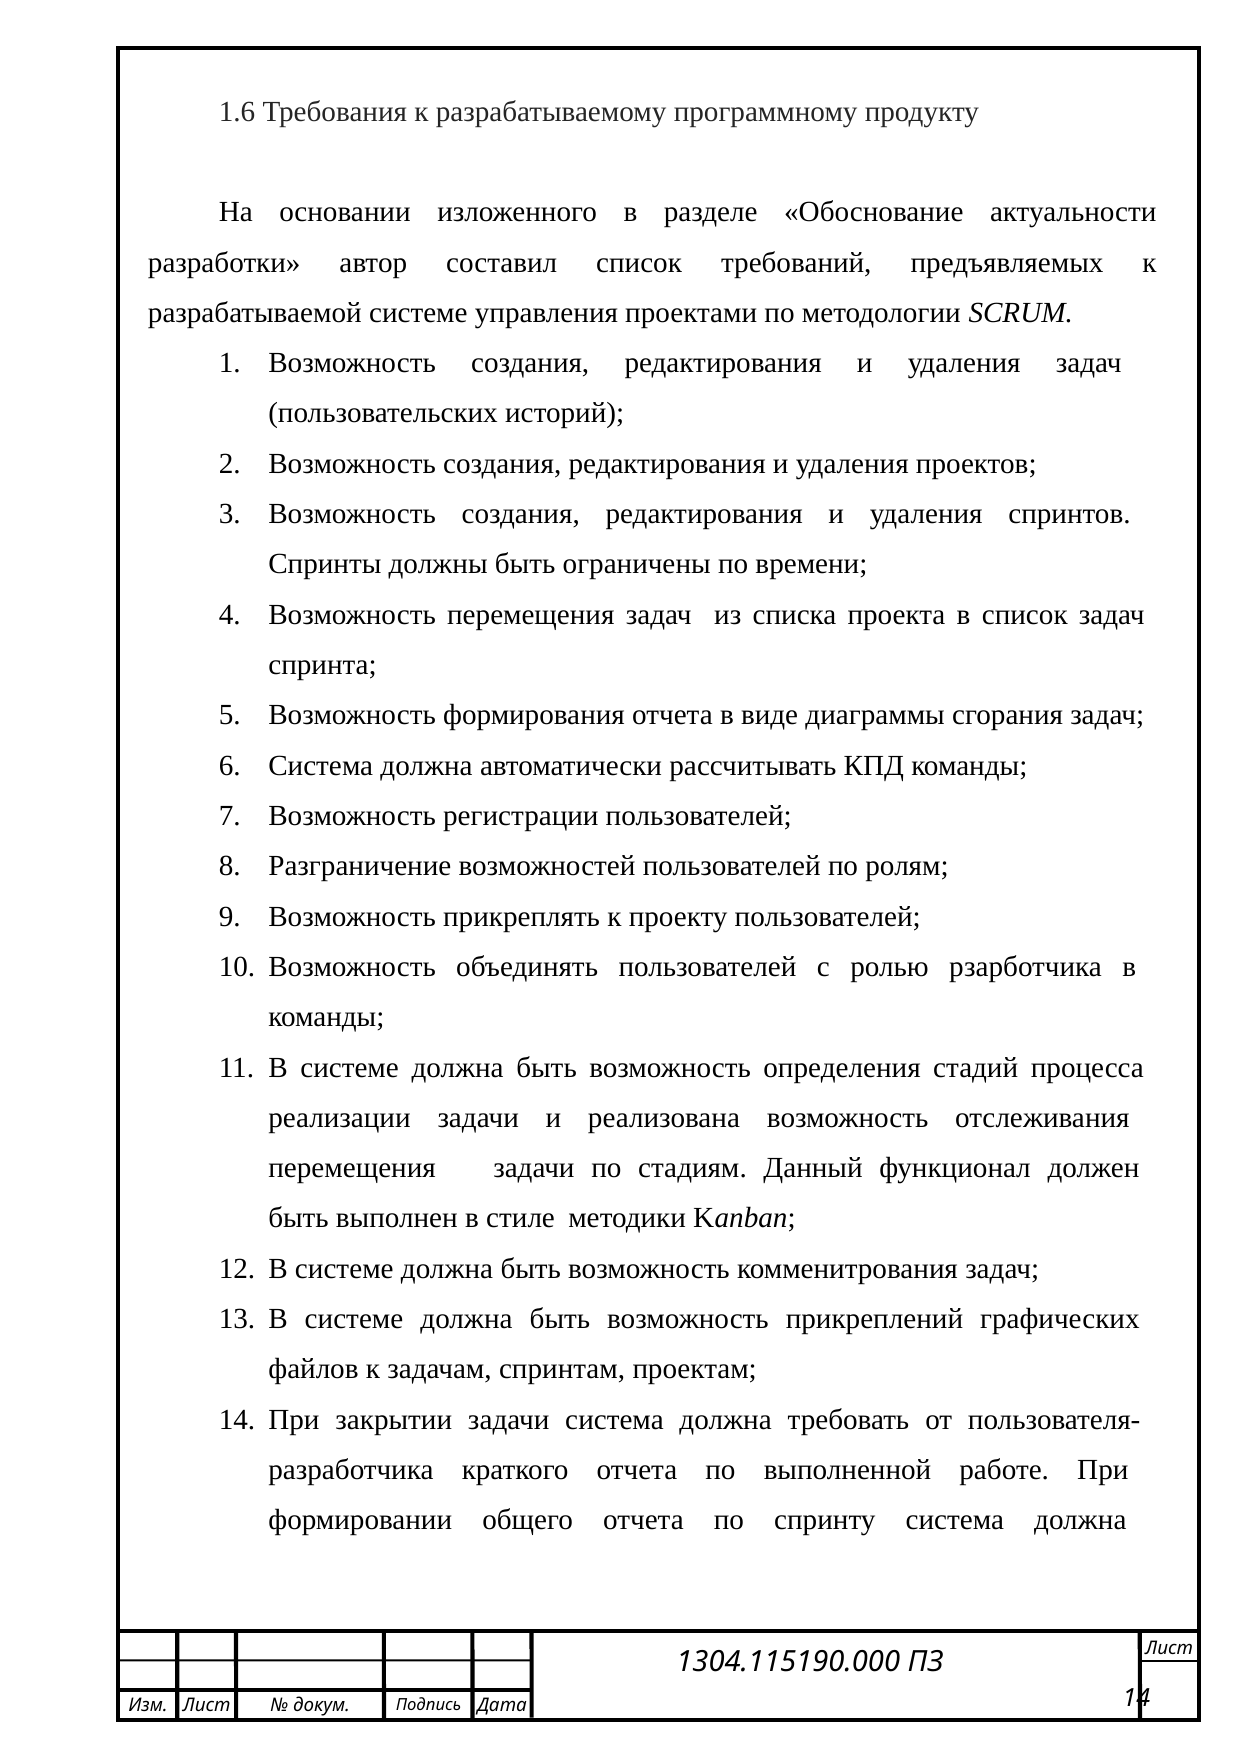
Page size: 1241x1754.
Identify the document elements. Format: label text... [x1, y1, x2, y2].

list Возможность создания, редактирования и удаления задач (пользовательских историй); [148, 345, 1157, 429]
list Возможность прикреплять к проекту пользователей; [148, 899, 1157, 932]
text 1.6 Требования к разрабатываемому программному продукту [148, 94, 1157, 127]
list Возможность создания, редактирования и удаления проектов; [148, 446, 1157, 479]
list Возможность регистрации пользователей; [148, 798, 1157, 832]
list При закрытии задачи система должна требовать от пользователя- разработчика краткого отчета по выполненной работе. При формировании общего отчета по спринту система должна [148, 1402, 1157, 1536]
list В системе должна быть возможность определения стадий процесса реализации задачи и реализована возможность отслеживания перемещения задачи по стадиям. Данный функционал должен быть выполнен в стиле методики Kanban; [148, 1050, 1157, 1234]
list В системе должна быть возможность прикреплений графических файлов к задачам, спринтам, проектам; [148, 1301, 1157, 1385]
list Система должна автоматически рассчитывать КПД команды; [148, 748, 1157, 781]
text На основании изложенного в разделе «Обоснование актуальности разработки» автор составил список требований, предъявляемых к разрабатываемой системе управления проектами по методологии SCRUM. [148, 194, 1157, 328]
list Возможность создания, редактирования и удаления спринтов. Спринты должны быть ограничены по времени; [148, 496, 1157, 580]
list Возможность объединять пользователей с ролью рзарботчика в команды; [148, 949, 1157, 1033]
list Возможность перемещения задач из списка проекта в список задач спринта; [148, 597, 1157, 681]
list Разграничение возможностей пользователей по ролям; [148, 848, 1157, 882]
list Возможность формирования отчета в виде диаграммы сгорания задач; [148, 697, 1157, 731]
list В системе должна быть возможность комменитрования задач; [148, 1251, 1157, 1284]
